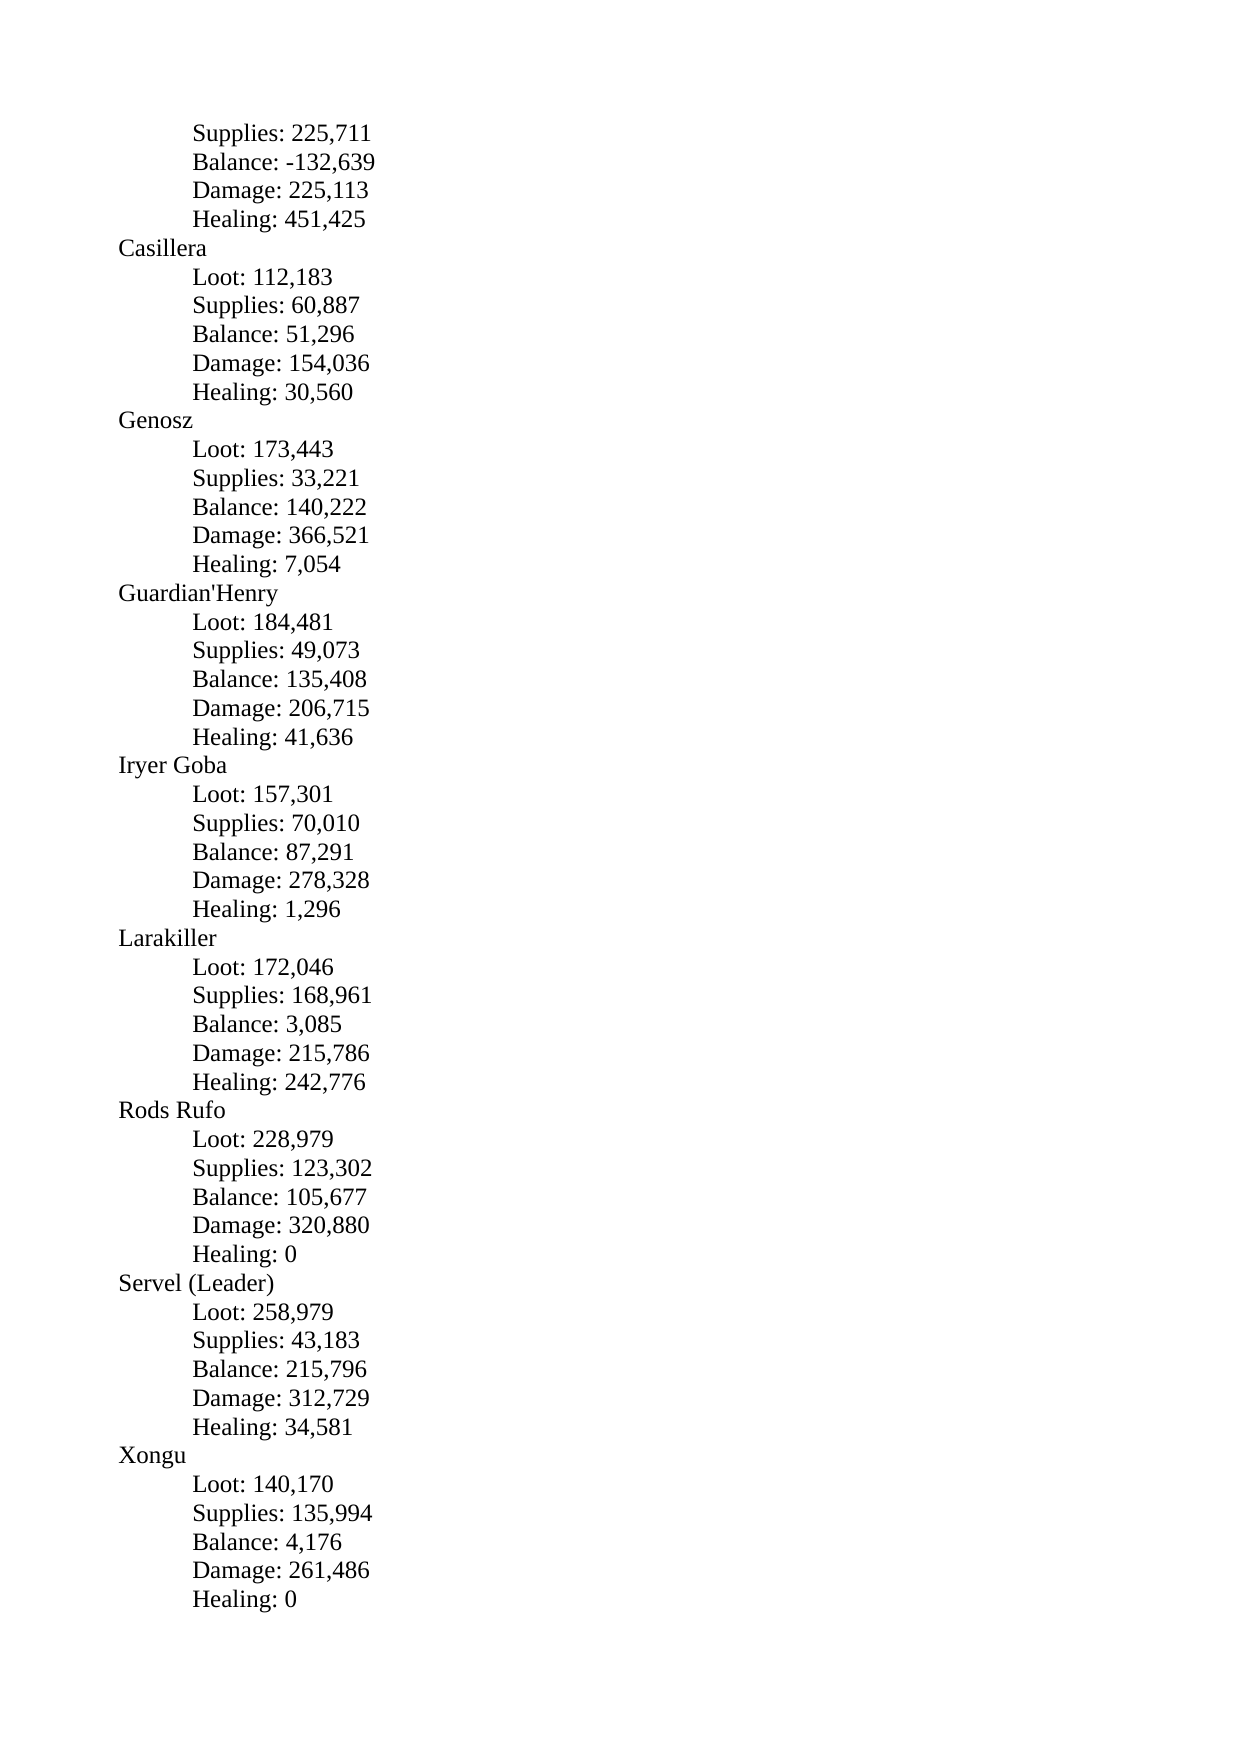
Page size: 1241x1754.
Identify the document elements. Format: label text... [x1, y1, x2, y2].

text Healing: 451,425 [118, 204, 1122, 233]
text Damage: 154,036 [118, 348, 1122, 377]
text Balance: 135,408 [118, 664, 1122, 693]
text Supplies: 60,887 [118, 291, 1122, 319]
text Healing: 242,776 [118, 1067, 1122, 1096]
text Xongu [118, 1441, 1122, 1469]
text Damage: 366,521 [118, 521, 1122, 549]
text Iryer Goba [118, 751, 1122, 779]
text Supplies: 135,994 [118, 1498, 1122, 1527]
text Loot: 157,301 [118, 779, 1122, 808]
text Damage: 278,328 [118, 866, 1122, 894]
text Damage: 206,715 [118, 693, 1122, 722]
text Balance: 215,796 [118, 1354, 1122, 1383]
text Supplies: 43,183 [118, 1326, 1122, 1354]
text Supplies: 33,221 [118, 463, 1122, 492]
text Guardian'Henry [118, 578, 1122, 607]
text Loot: 228,979 [118, 1124, 1122, 1153]
text Healing: 1,296 [118, 894, 1122, 923]
text Healing: 41,636 [118, 722, 1122, 751]
text Balance: 4,176 [118, 1527, 1122, 1556]
text Rods Rufo [118, 1096, 1122, 1124]
text Healing: 0 [118, 1239, 1122, 1268]
text Supplies: 225,711 [118, 118, 1122, 147]
text Loot: 184,481 [118, 607, 1122, 636]
text Loot: 140,170 [118, 1469, 1122, 1498]
text Supplies: 49,073 [118, 636, 1122, 664]
text Damage: 312,729 [118, 1383, 1122, 1412]
text Damage: 261,486 [118, 1556, 1122, 1584]
text Loot: 172,046 [118, 952, 1122, 981]
text Damage: 215,786 [118, 1038, 1122, 1067]
text Healing: 0 [118, 1584, 1122, 1613]
text Casillera [118, 233, 1122, 262]
text Healing: 34,581 [118, 1412, 1122, 1441]
text Balance: -132,639 [118, 147, 1122, 176]
text Genosz [118, 406, 1122, 434]
text Balance: 51,296 [118, 319, 1122, 348]
text Servel (Leader) [118, 1268, 1122, 1297]
text Healing: 7,054 [118, 549, 1122, 578]
text Loot: 173,443 [118, 434, 1122, 463]
text Supplies: 168,961 [118, 981, 1122, 1009]
text Supplies: 123,302 [118, 1153, 1122, 1182]
text Balance: 87,291 [118, 837, 1122, 866]
text Loot: 258,979 [118, 1297, 1122, 1326]
text Balance: 105,677 [118, 1182, 1122, 1211]
text Balance: 3,085 [118, 1009, 1122, 1038]
text Loot: 112,183 [118, 262, 1122, 291]
text Balance: 140,222 [118, 492, 1122, 521]
text Healing: 30,560 [118, 377, 1122, 406]
text Damage: 320,880 [118, 1211, 1122, 1239]
text Larakiller [118, 923, 1122, 952]
text Supplies: 70,010 [118, 808, 1122, 837]
text Damage: 225,113 [118, 176, 1122, 204]
